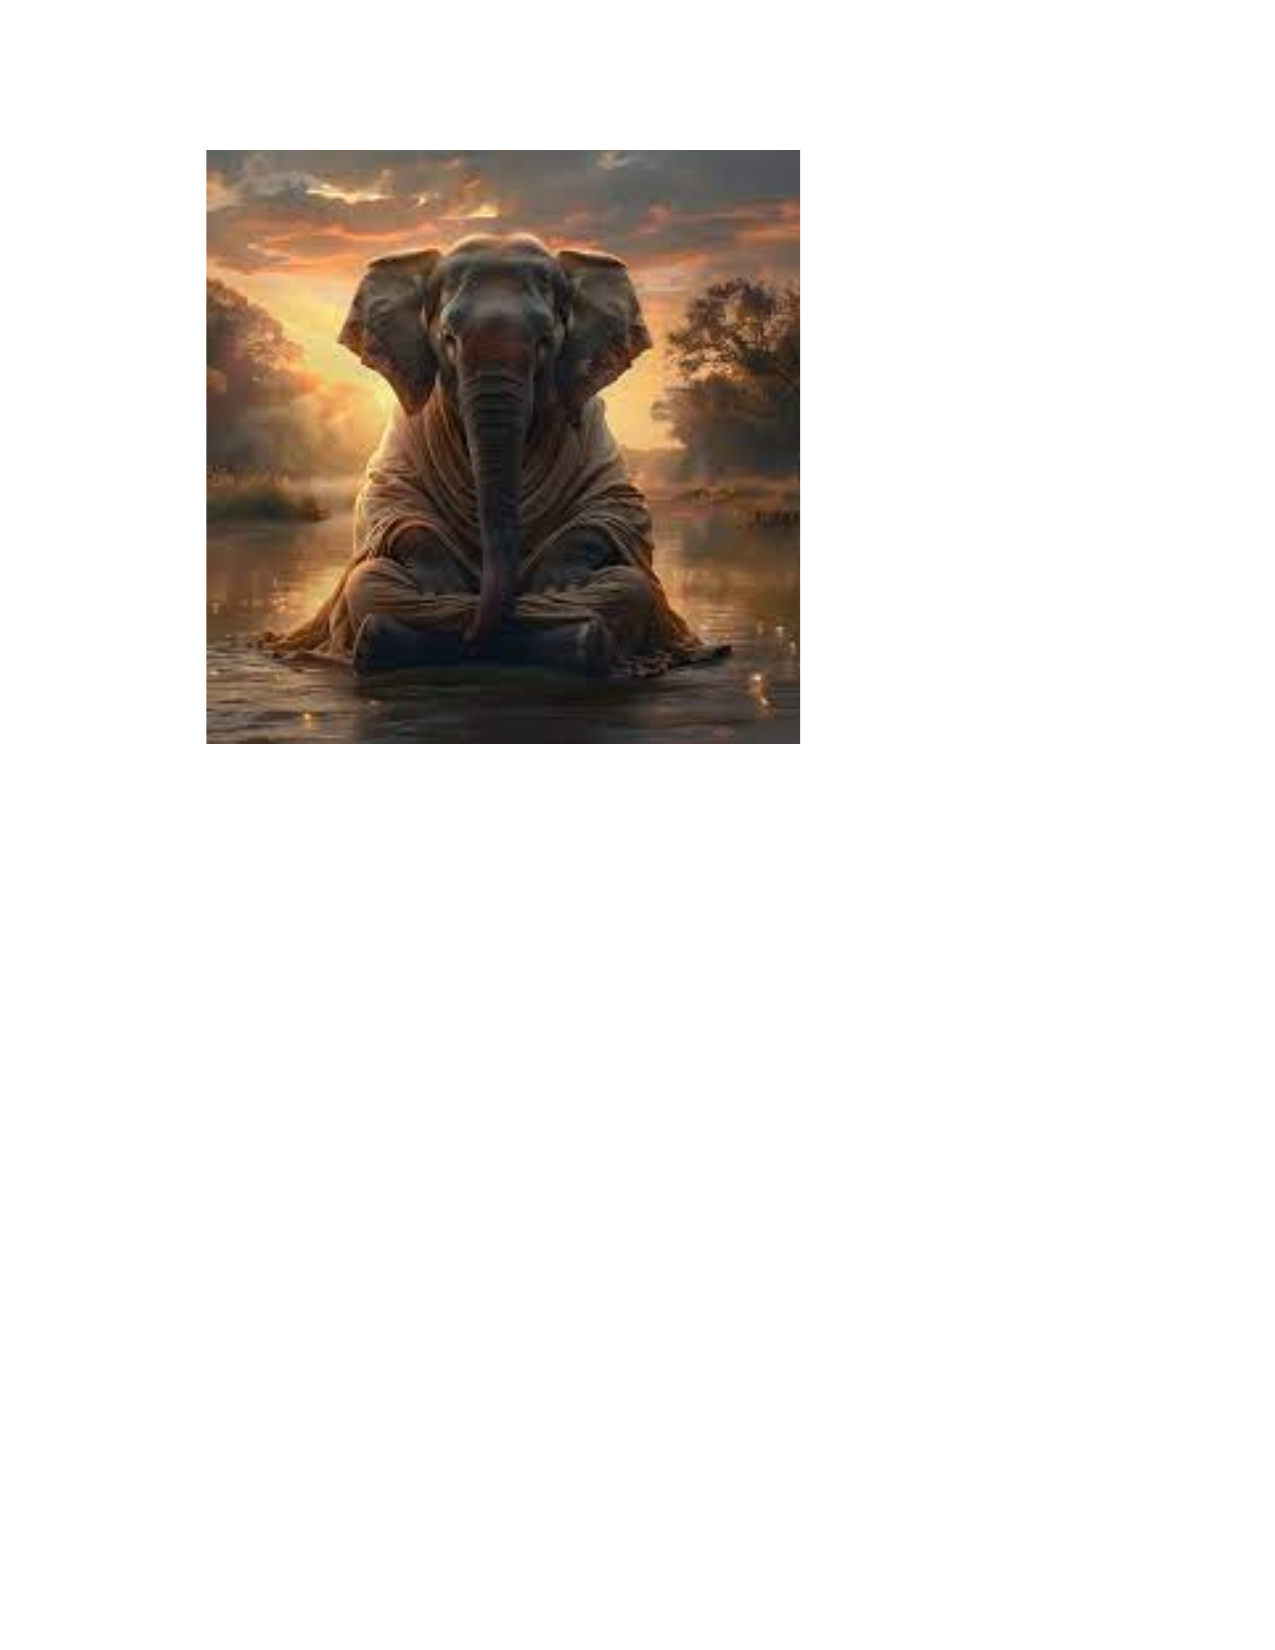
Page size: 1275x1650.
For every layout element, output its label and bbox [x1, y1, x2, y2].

picture [206, 150, 801, 744]
